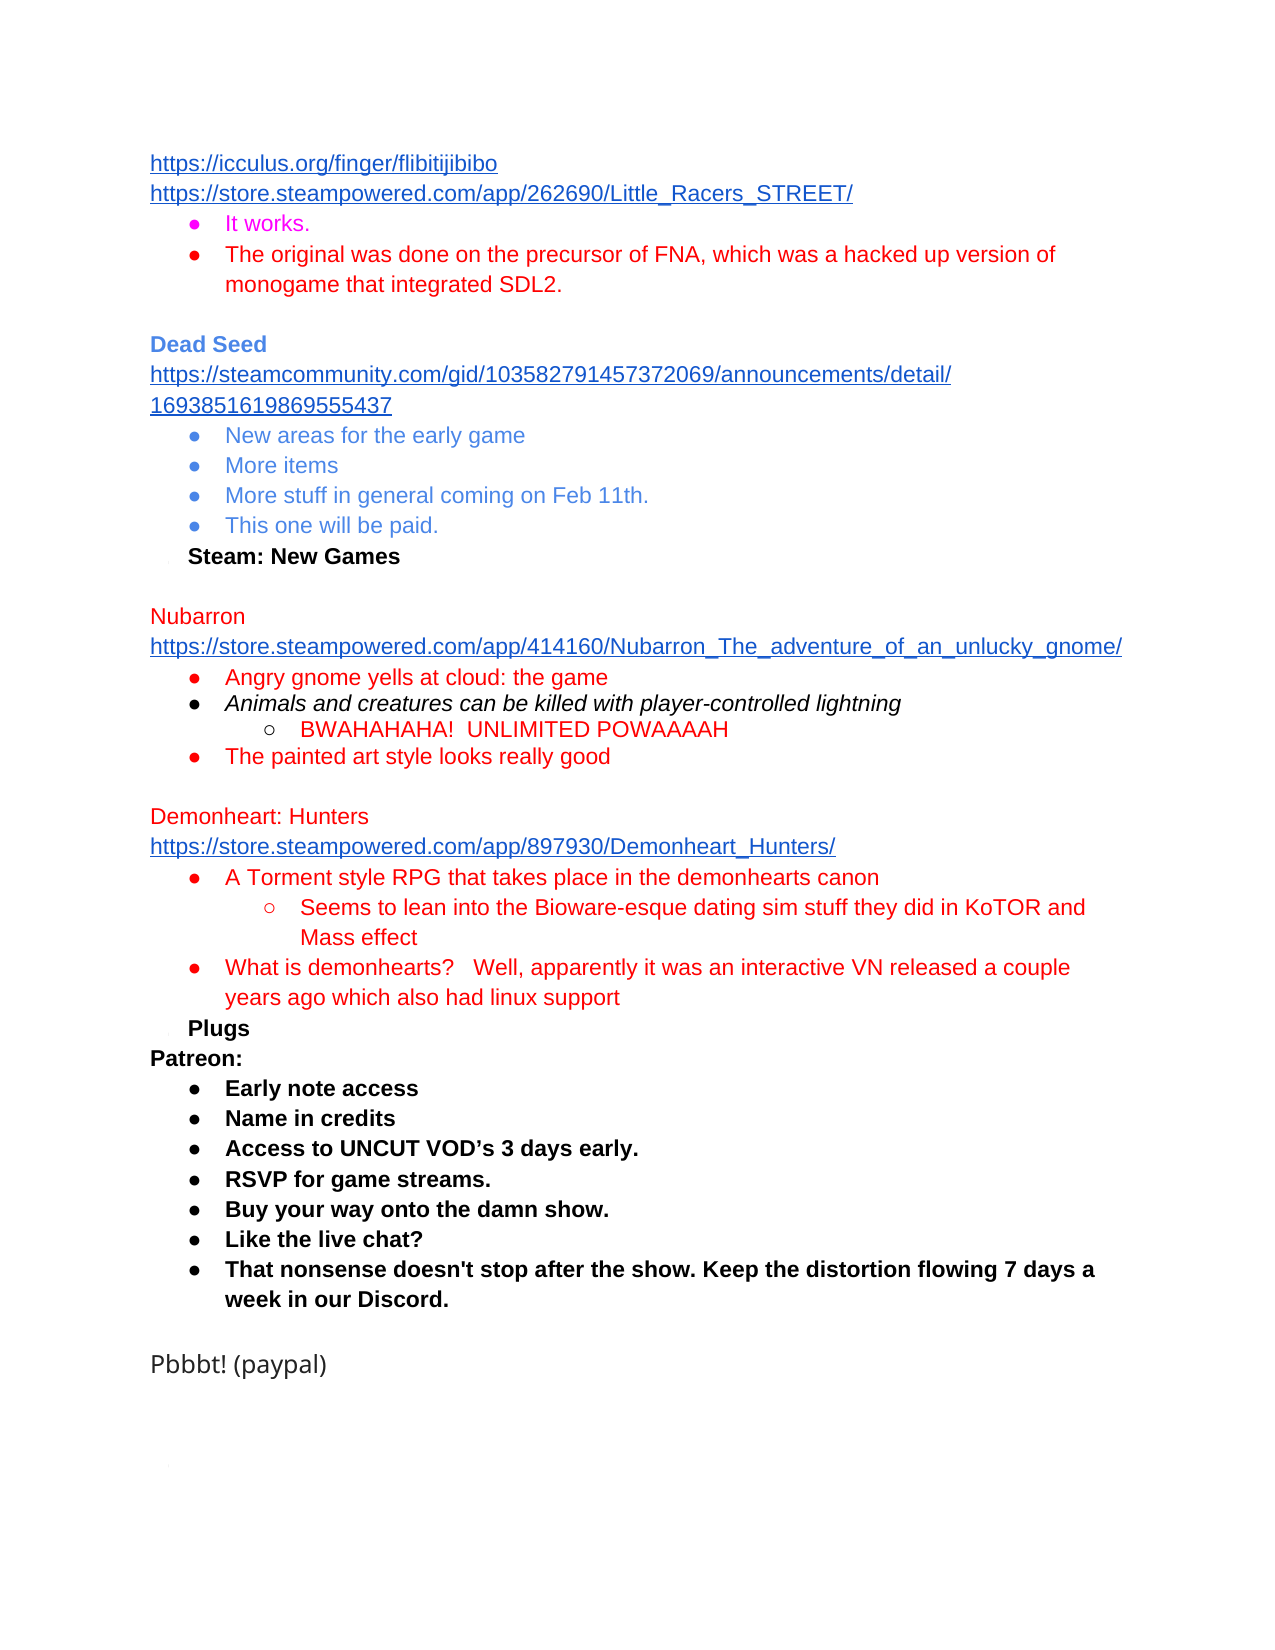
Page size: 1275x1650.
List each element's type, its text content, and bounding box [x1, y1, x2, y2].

text Steam: New Games [150, 543, 1125, 569]
text Patreon: [150, 1045, 1125, 1071]
list Buy your way onto the damn show. [187, 1196, 1125, 1222]
text Demonheart: Hunters [150, 803, 1125, 829]
list More items [187, 452, 1125, 478]
text https://icculus.org/finger/flibitijibibo [150, 150, 1125, 176]
list Access to UNCUT VOD’s 3 days early. [187, 1135, 1125, 1162]
list Animals and creatures can be killed with player-controlled lightning [187, 690, 1125, 716]
list BWAHAHAHA! UNLIMITED POWAAAAH [262, 716, 1125, 743]
list Like the live chat? [187, 1226, 1125, 1252]
text https://store.steampowered.com/app/262690/Little_Racers_STREET/ [150, 180, 1125, 207]
list What is demonhearts? Well, apparently it was an interactive VN released a couple years ago which also had linux support [187, 954, 1125, 1011]
text https://store.steampowered.com/app/414160/Nubarron_The_adventure_of_an_unlucky_gnome/ [150, 633, 1125, 660]
list It works. [187, 210, 1125, 237]
text https://store.steampowered.com/app/897930/Demonheart_Hunters/ [150, 833, 1125, 859]
text Nubarron [150, 603, 1125, 629]
list More stuff in general coming on Feb 11th. [187, 482, 1125, 509]
list Name in credits [187, 1105, 1125, 1131]
text https://steamcommunity.com/gid/103582791457372069/announcements/detail/1693851619869555437 [150, 361, 1125, 418]
list RSVP for game streams. [187, 1166, 1125, 1192]
list That nonsense doesn't stop after the show. Keep the distortion flowing 7 days a week in our Discord. [187, 1256, 1125, 1313]
list A Torment style RPG that takes place in the demonhearts canon [187, 863, 1125, 890]
list Seems to lean into the Bioware-esque dating sim stuff they did in KoTOR and Mass effect [262, 894, 1125, 950]
list The original was done on the precursor of FNA, which was a hacked up version of monogame that integrated SDL2. [187, 241, 1125, 297]
list This one will be paid. [187, 512, 1125, 539]
text Pbbbt! (paypal) [150, 1347, 1125, 1381]
list Angry gnome yells at cloud: the game [187, 663, 1125, 690]
text Plugs [150, 1014, 1125, 1041]
text Dead Seed [150, 331, 1125, 358]
list The painted art style looks really good [187, 743, 1125, 769]
list Early note access [187, 1075, 1125, 1101]
list New areas for the early game [187, 422, 1125, 448]
